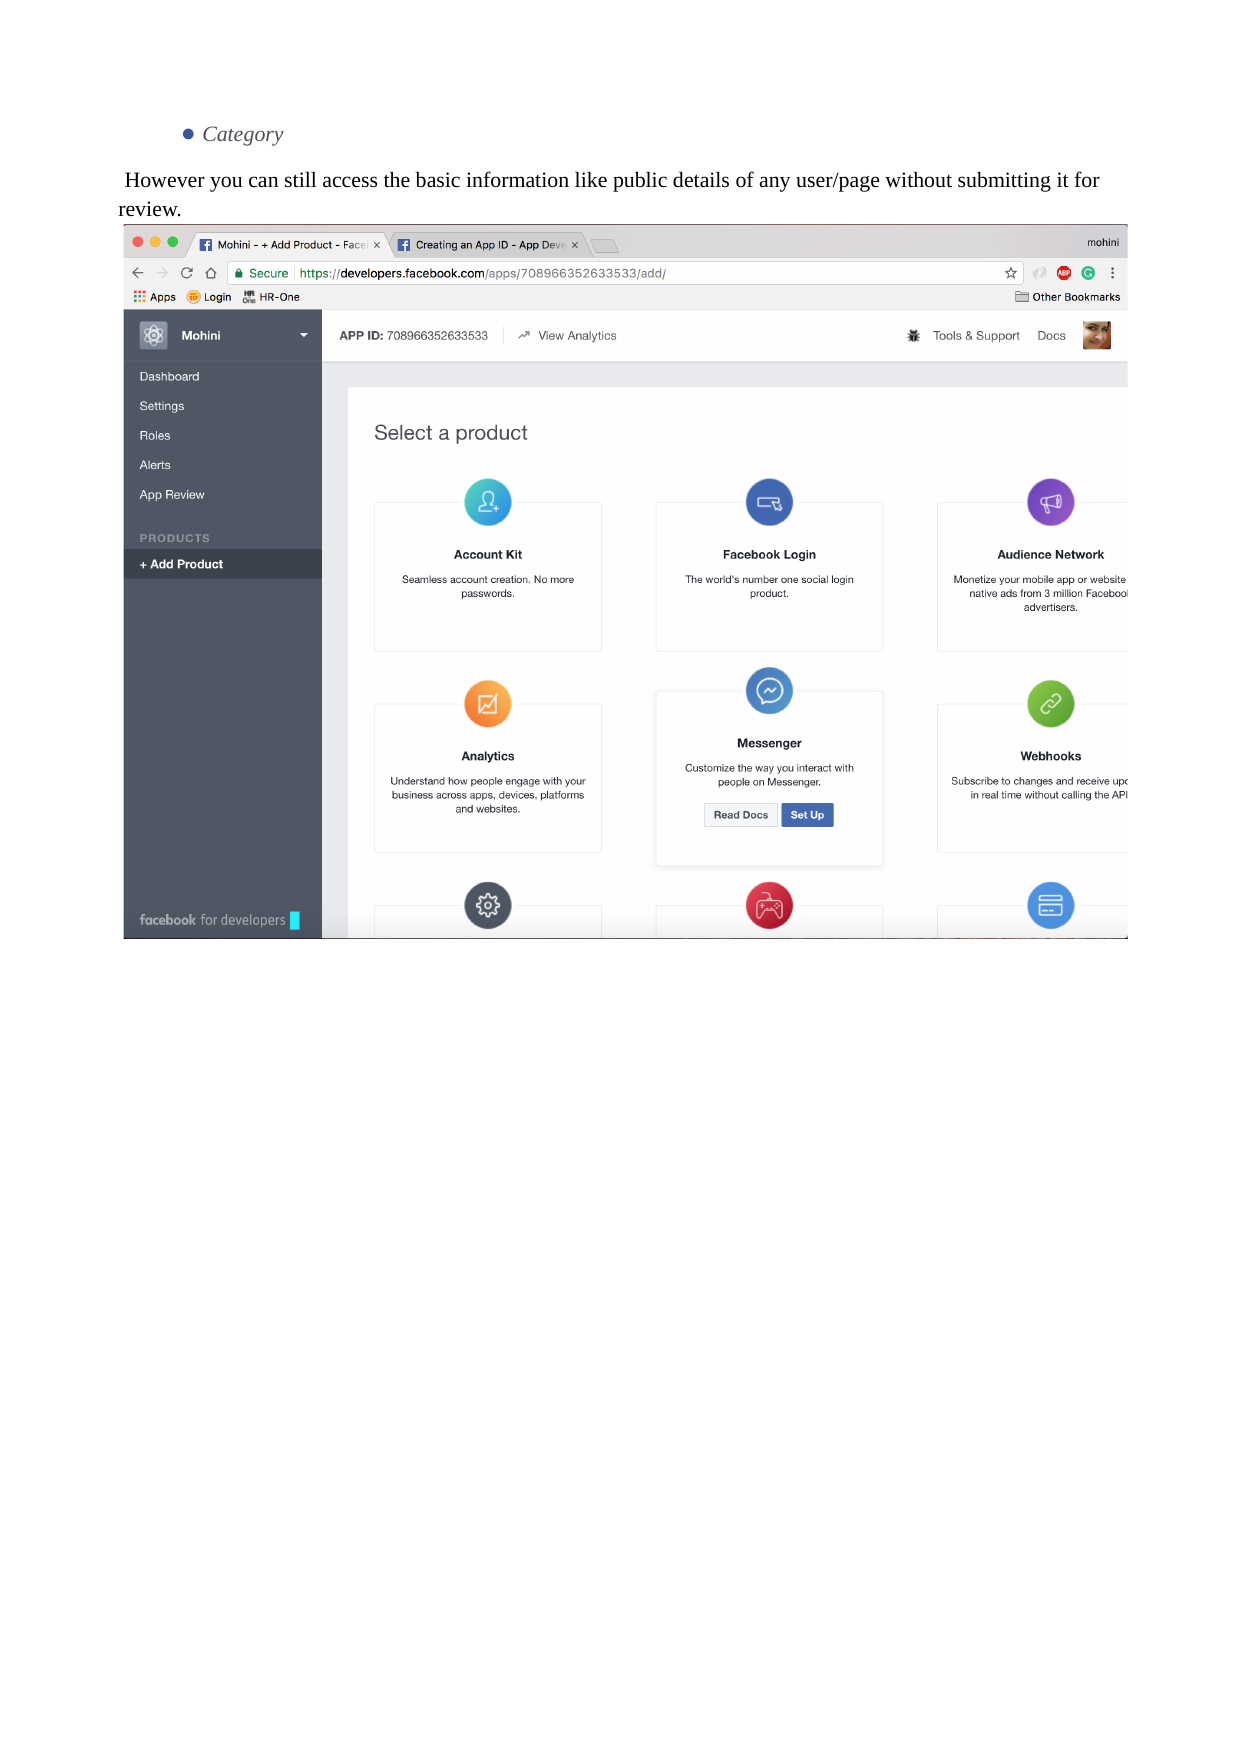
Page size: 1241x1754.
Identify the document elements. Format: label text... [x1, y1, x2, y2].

text However you can still access the basic information like public details of any user/page without submitting it for review. [118, 164, 1122, 221]
picture [123, 224, 1128, 939]
text ● Category [181, 118, 1122, 147]
